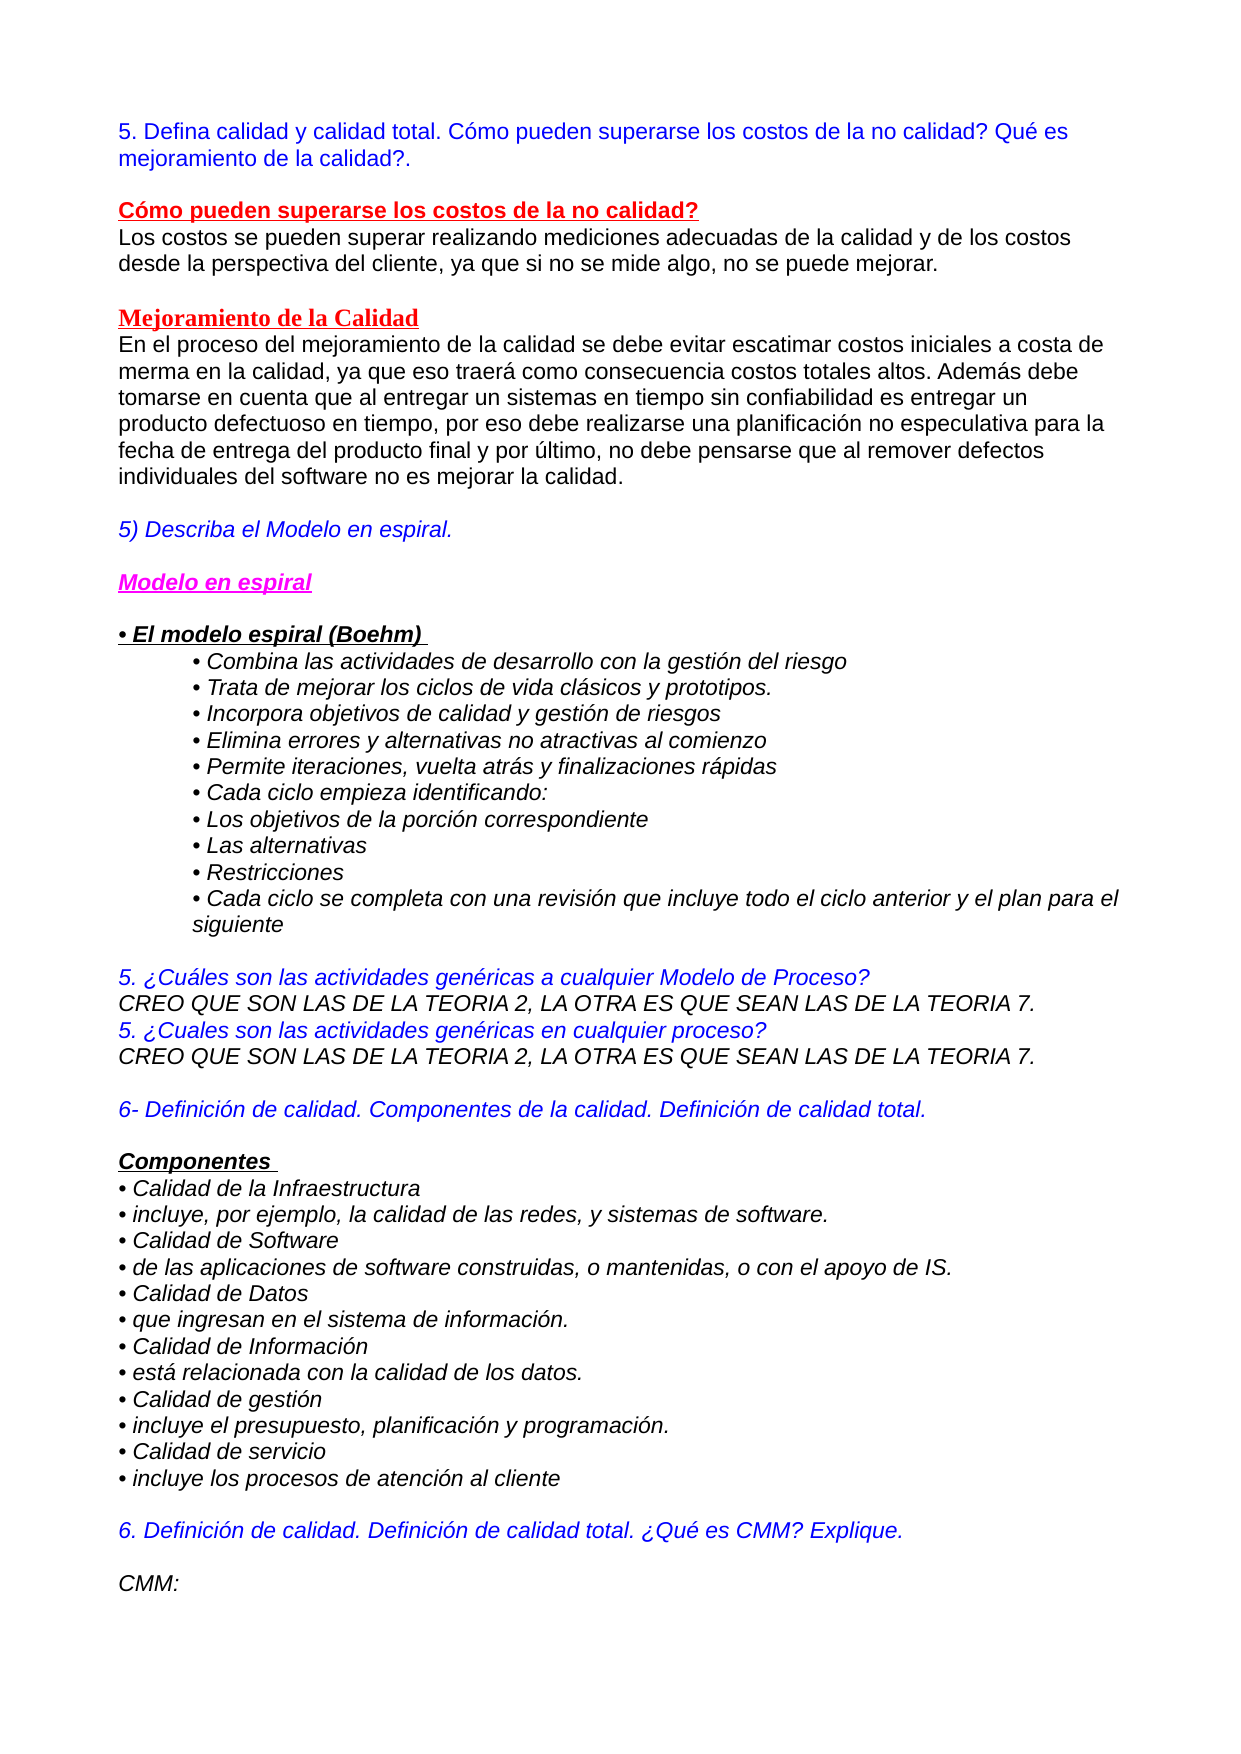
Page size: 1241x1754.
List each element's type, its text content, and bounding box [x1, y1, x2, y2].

text 5. ¿Cuáles son las actividades genéricas a cualquier Modelo de Proceso? [118, 964, 1122, 990]
text 5) Describa el Modelo en espiral. [118, 516, 1122, 542]
text Componentes [118, 1148, 1122, 1175]
text Modelo en espiral [118, 568, 1122, 595]
text • Calidad de gestión [118, 1386, 1122, 1412]
text • de las aplicaciones de software construidas, o mantenidas, o con el apoyo de IS. [118, 1254, 1122, 1280]
text • Combina las actividades de desarrollo con la gestión del riesgo [118, 648, 1122, 674]
text • Calidad de servicio [118, 1438, 1122, 1464]
text • Trata de mejorar los ciclos de vida clásicos y prototipos. [118, 674, 1122, 700]
text CMM: [118, 1570, 1122, 1596]
text En el proceso del mejoramiento de la calidad se debe evitar escatimar costos iniciales a costa de merma en la calidad, ya que eso traerá como consecuencia costos totales altos. Además debe tomarse en cuenta que al entregar un sistemas en tiempo sin confiabilidad es entregar un producto defectuoso en tiempo, por eso debe realizarse una planificación no especulativa para la fecha de entrega del producto final y por último, no debe pensarse que al remover defectos individuales del software no es mejorar la calidad. [118, 331, 1122, 489]
text • Elimina errores y alternativas no atractivas al comienzo [118, 727, 1122, 753]
text 5. Defina calidad y calidad total. Cómo pueden superarse los costos de la no calidad? Qué es mejoramiento de la calidad?. [118, 118, 1122, 171]
text • Cada ciclo se completa con una revisión que incluye todo el ciclo anterior y el plan para el siguiente [118, 885, 1122, 937]
text • Los objetivos de la porción correspondiente [118, 806, 1122, 832]
text CREO QUE SON LAS DE LA TEORIA 2, LA OTRA ES QUE SEAN LAS DE LA TEORIA 7. [118, 1043, 1122, 1069]
text • El modelo espiral (Boehm) [118, 621, 1122, 648]
text 6- Definición de calidad. Componentes de la calidad. Definición de calidad total. [118, 1096, 1122, 1122]
text Cómo pueden superarse los costos de la no calidad? [118, 197, 1122, 223]
text • incluye los procesos de atención al cliente [118, 1464, 1122, 1491]
text 5. ¿Cuales son las actividades genéricas en cualquier proceso? [118, 1017, 1122, 1043]
text Los costos se pueden superar realizando mediciones adecuadas de la calidad y de los costos desde la perspectiva del cliente, ya que si no se mide algo, no se puede mejorar. [118, 223, 1122, 276]
text • incluye el presupuesto, planificación y programación. [118, 1412, 1122, 1438]
text • Calidad de Información [118, 1333, 1122, 1359]
text • incluye, por ejemplo, la calidad de las redes, y sistemas de software. [118, 1201, 1122, 1227]
text • Las alternativas [118, 832, 1122, 858]
text • Calidad de Software [118, 1227, 1122, 1254]
text • Restricciones [118, 858, 1122, 885]
text • Calidad de la Infraestructura [118, 1175, 1122, 1201]
text CREO QUE SON LAS DE LA TEORIA 2, LA OTRA ES QUE SEAN LAS DE LA TEORIA 7. [118, 990, 1122, 1017]
text • Permite iteraciones, vuelta atrás y finalizaciones rápidas [118, 753, 1122, 779]
text 6. Definición de calidad. Definición de calidad total. ¿Qué es CMM? Explique. [118, 1517, 1122, 1544]
text • Incorpora objetivos de calidad y gestión de riesgos [118, 700, 1122, 727]
text • Calidad de Datos [118, 1280, 1122, 1306]
list Mejoramiento de la Calidad [118, 303, 1122, 331]
text • que ingresan en el sistema de información. [118, 1306, 1122, 1333]
text • Cada ciclo empieza identificando: [118, 779, 1122, 806]
text • está relacionada con la calidad de los datos. [118, 1359, 1122, 1386]
